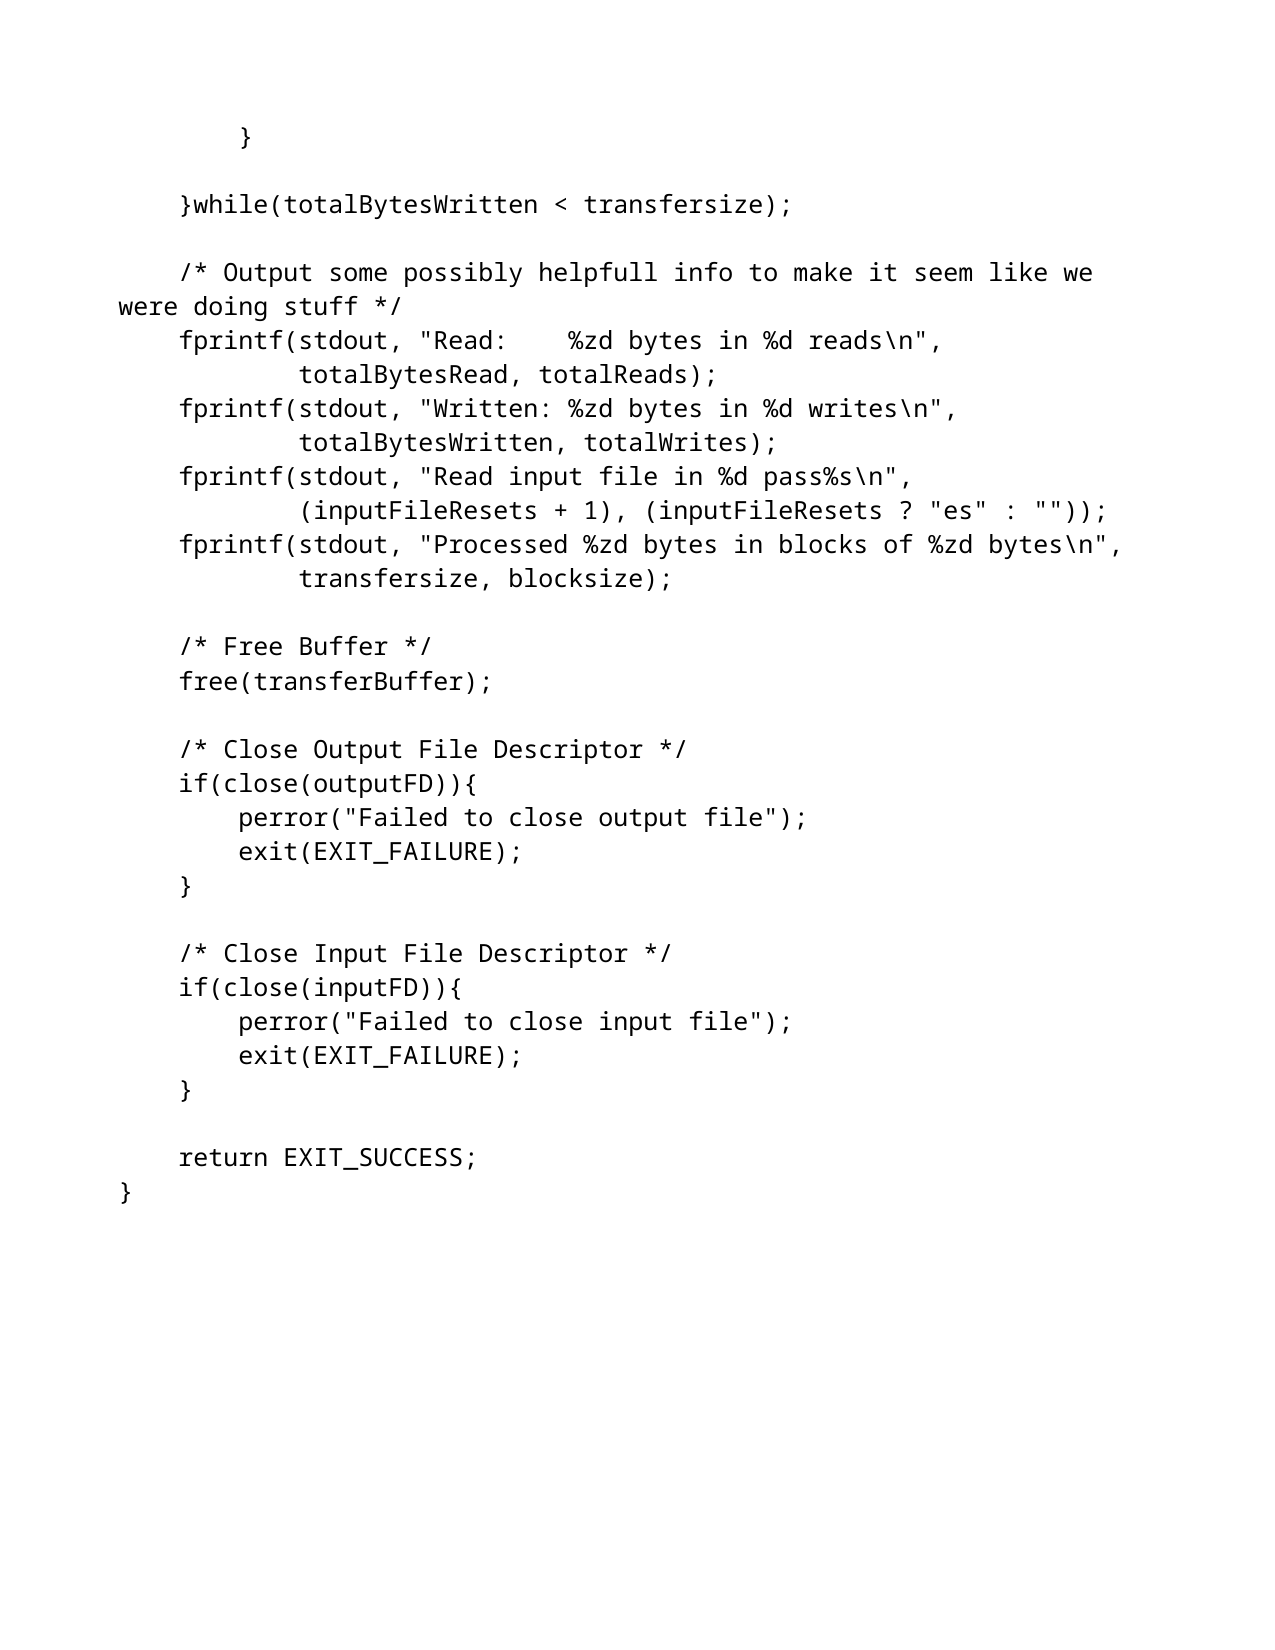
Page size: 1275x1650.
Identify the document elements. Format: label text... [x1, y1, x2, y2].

text fprintf(stdout, "Processed %zd bytes in blocks of %zd bytes\n", [118, 527, 1157, 561]
text }while(totalBytesWritten < transfersize); [118, 186, 1157, 220]
text } [118, 867, 1157, 902]
text fprintf(stdout, "Read: %zd bytes in %d reads\n", [118, 322, 1157, 357]
text perror("Failed to close output file"); [118, 799, 1157, 833]
text /* Free Buffer */ [118, 629, 1157, 663]
text fprintf(stdout, "Written: %zd bytes in %d writes\n", [118, 391, 1157, 425]
text if(close(outputFD)){ [118, 765, 1157, 799]
text free(transferBuffer); [118, 663, 1157, 697]
text /* Close Output File Descriptor */ [118, 731, 1157, 765]
text exit(EXIT_FAILURE); [118, 833, 1157, 867]
text } [118, 118, 1157, 152]
text } [118, 1174, 1157, 1208]
text return EXIT_SUCCESS; [118, 1140, 1157, 1174]
text transfersize, blocksize); [118, 561, 1157, 595]
text fprintf(stdout, "Read input file in %d pass%s\n", [118, 459, 1157, 493]
text perror("Failed to close input file"); [118, 1004, 1157, 1038]
text exit(EXIT_FAILURE); [118, 1038, 1157, 1072]
text } [118, 1072, 1157, 1106]
text /* Close Input File Descriptor */ [118, 936, 1157, 970]
text (inputFileResets + 1), (inputFileResets ? "es" : "")); [118, 493, 1157, 527]
text totalBytesWritten, totalWrites); [118, 425, 1157, 459]
text if(close(inputFD)){ [118, 970, 1157, 1004]
text totalBytesRead, totalReads); [118, 357, 1157, 391]
text /* Output some possibly helpfull info to make it seem like we were doing stuff */ [118, 254, 1157, 322]
